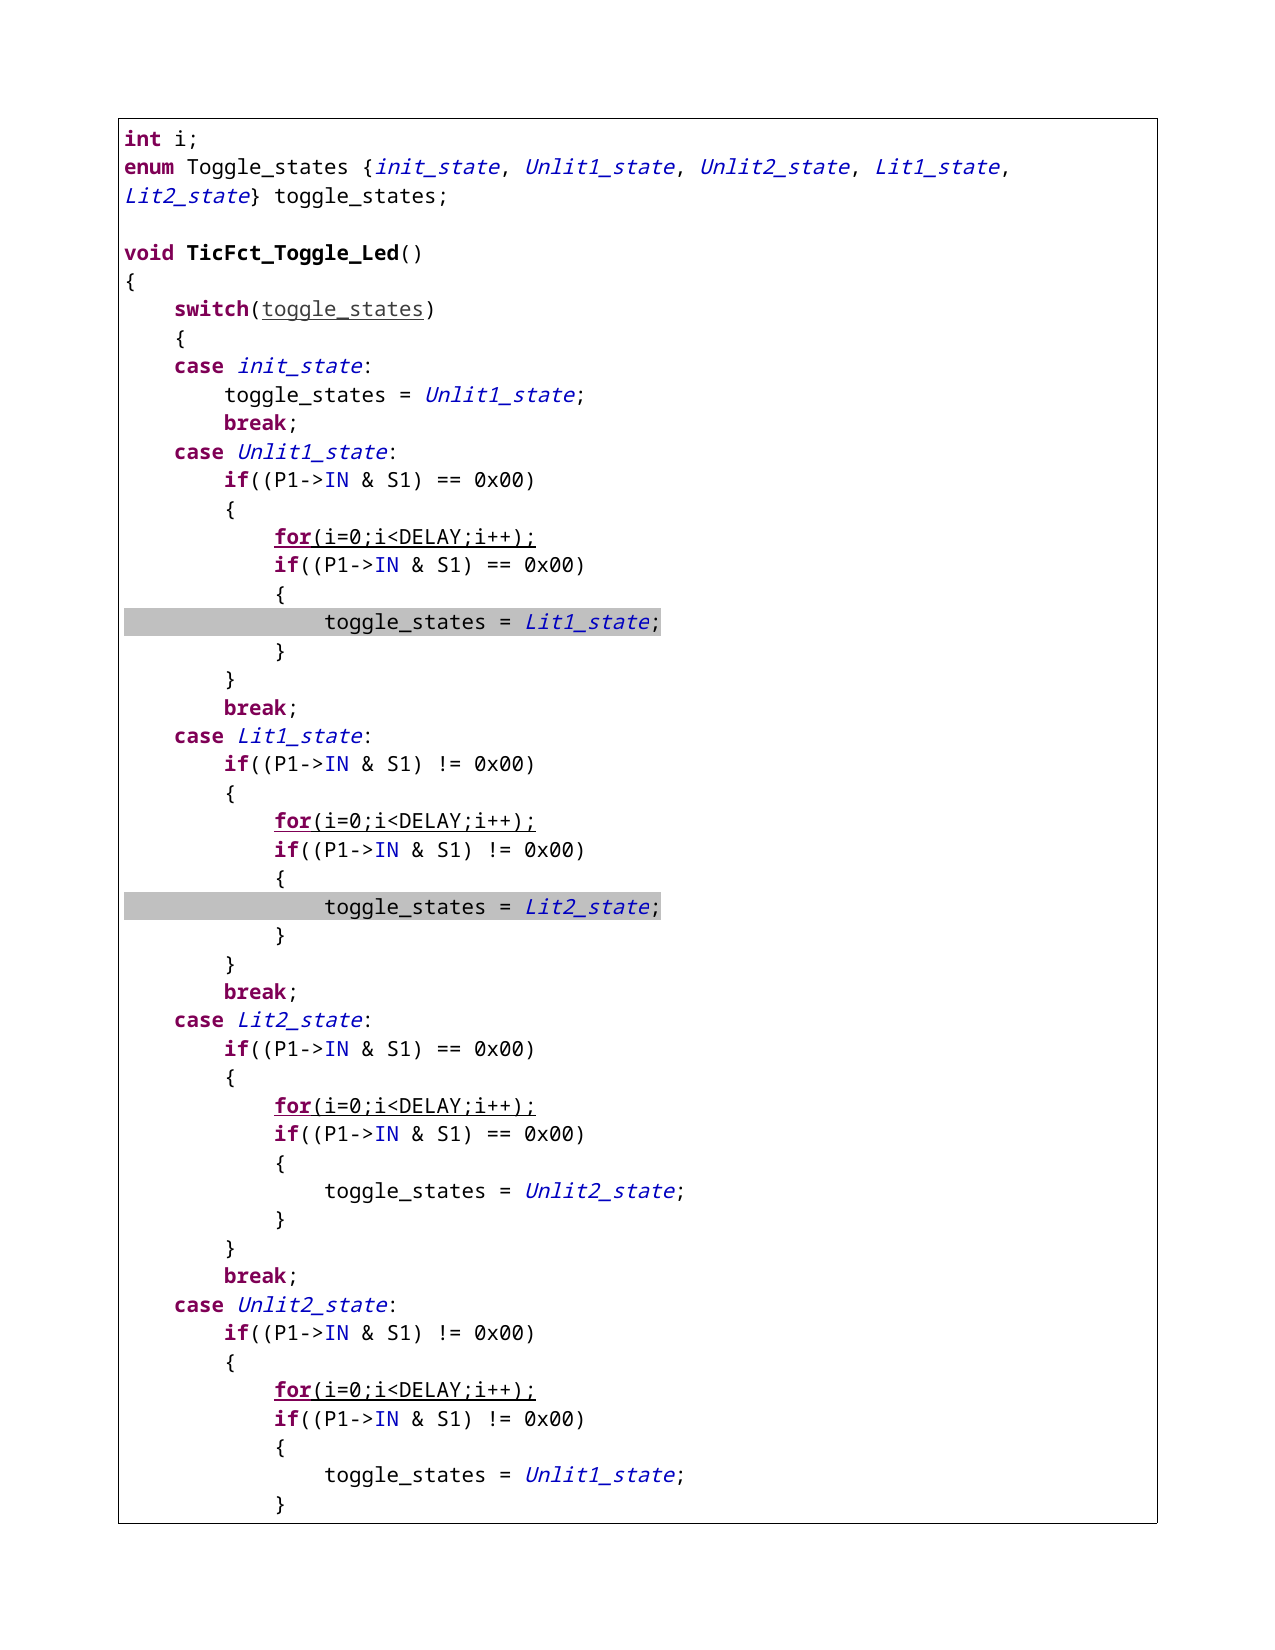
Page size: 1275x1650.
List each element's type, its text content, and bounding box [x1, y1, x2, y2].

table_header int i; enum Toggle_states {init_state, Unlit1_state, Unlit2_state, Lit1_state, Lit2_state} toggle_states; void TicFct_Toggle_Led() { switch(toggle_states) { case init_state: toggle_states = Unlit1_state; break; case Unlit1_state: if((P1->IN & S1) == 0x00) { for(i=0;i<DELAY;i++); if((P1->IN & S1) == 0x00) { toggle_states = Lit1_state; } } break; case Lit1_state: if((P1->IN & S1) != 0x00) { for(i=0;i<DELAY;i++); if((P1->IN & S1) != 0x00) { toggle_states = Lit2_state; } } break; case Lit2_state: if((P1->IN & S1) == 0x00) { for(i=0;i<DELAY;i++); if((P1->IN & S1) == 0x00) { toggle_states = Unlit2_state; } } break; case Unlit2_state: if((P1->IN & S1) != 0x00) { for(i=0;i<DELAY;i++); if((P1->IN & S1) != 0x00) { toggle_states = Unlit1_state; } [119, 119, 1157, 1523]
